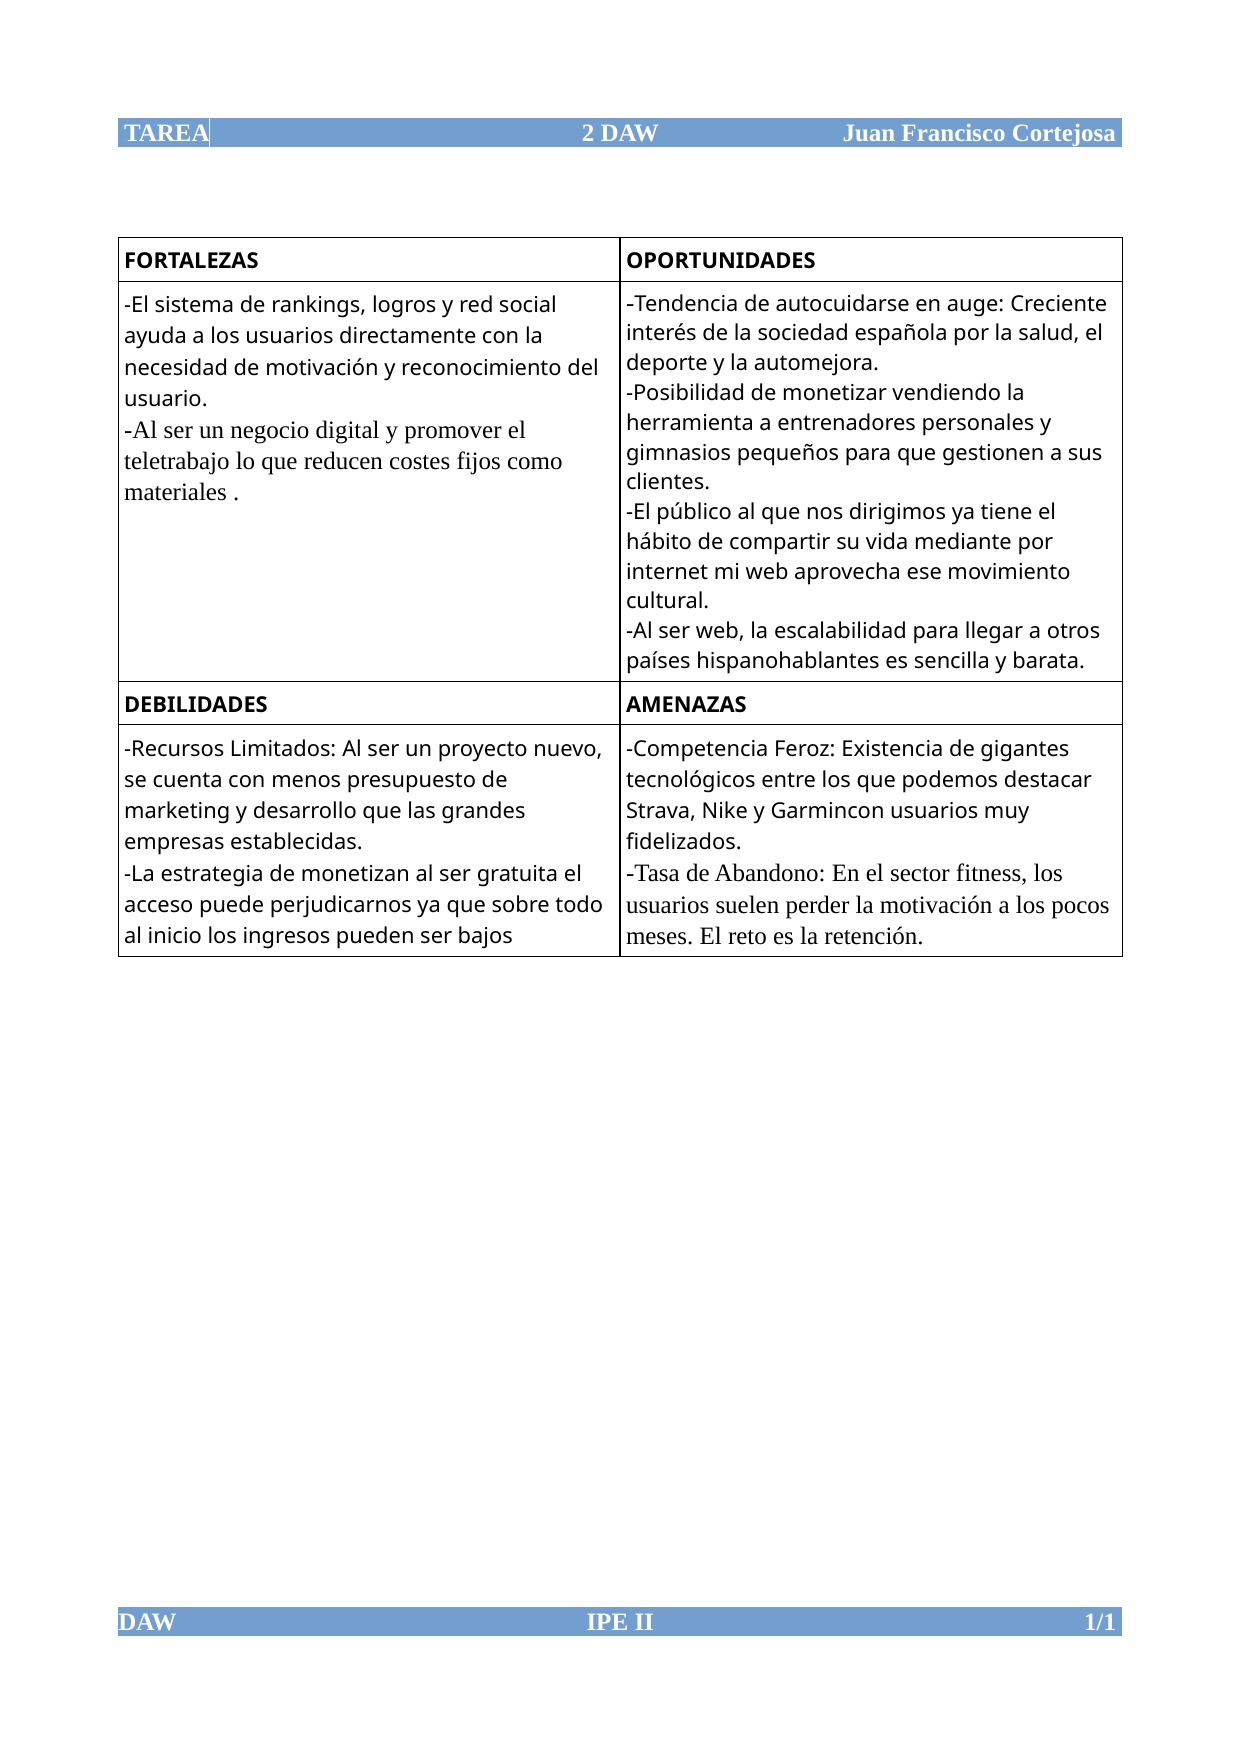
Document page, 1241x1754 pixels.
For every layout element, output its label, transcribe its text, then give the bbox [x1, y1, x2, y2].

table_cell AMENAZAS [621, 682, 1122, 724]
table_header OPORTUNIDADES [621, 238, 1122, 281]
table_header FORTALEZAS [119, 238, 619, 281]
table_cell -Tendencia de autocuidarse en auge: Creciente interés de la sociedad española por la salud, el deporte y la automejora. -Posibilidad de monetizar vendiendo la herramienta a entrenadores personales y gimnasios pequeños para que gestionen a sus clientes. -El público al que nos dirigimos ya tiene el hábito de compartir su vida mediante por internet mi web aprovecha ese movimiento cultural. -Al ser web, la escalabilidad para llegar a otros países hispanohablantes es sencilla y barata. [621, 282, 1122, 681]
table_cell -Competencia Feroz: Existencia de gigantes tecnológicos entre los que podemos destacar Strava, Nike y Garmincon usuarios muy fidelizados. -Tasa de Abandono: En el sector fitness, los usuarios suelen perder la motivación a los pocos meses. El reto es la retención. [621, 725, 1122, 956]
table_cell -Recursos Limitados: Al ser un proyecto nuevo, se cuenta con menos presupuesto de marketing y desarrollo que las grandes empresas establecidas. -La estrategia de monetizan al ser gratuita el acceso puede perjudicarnos ya que sobre todo al inicio los ingresos pueden ser bajos [119, 725, 619, 956]
table_cell DEBILIDADES [119, 682, 619, 724]
table_cell -El sistema de rankings, logros y red social ayuda a los usuarios directamente con la necesidad de motivación y reconocimiento del usuario. -Al ser un negocio digital y promover el teletrabajo lo que reducen costes fijos como materiales . [119, 282, 619, 681]
